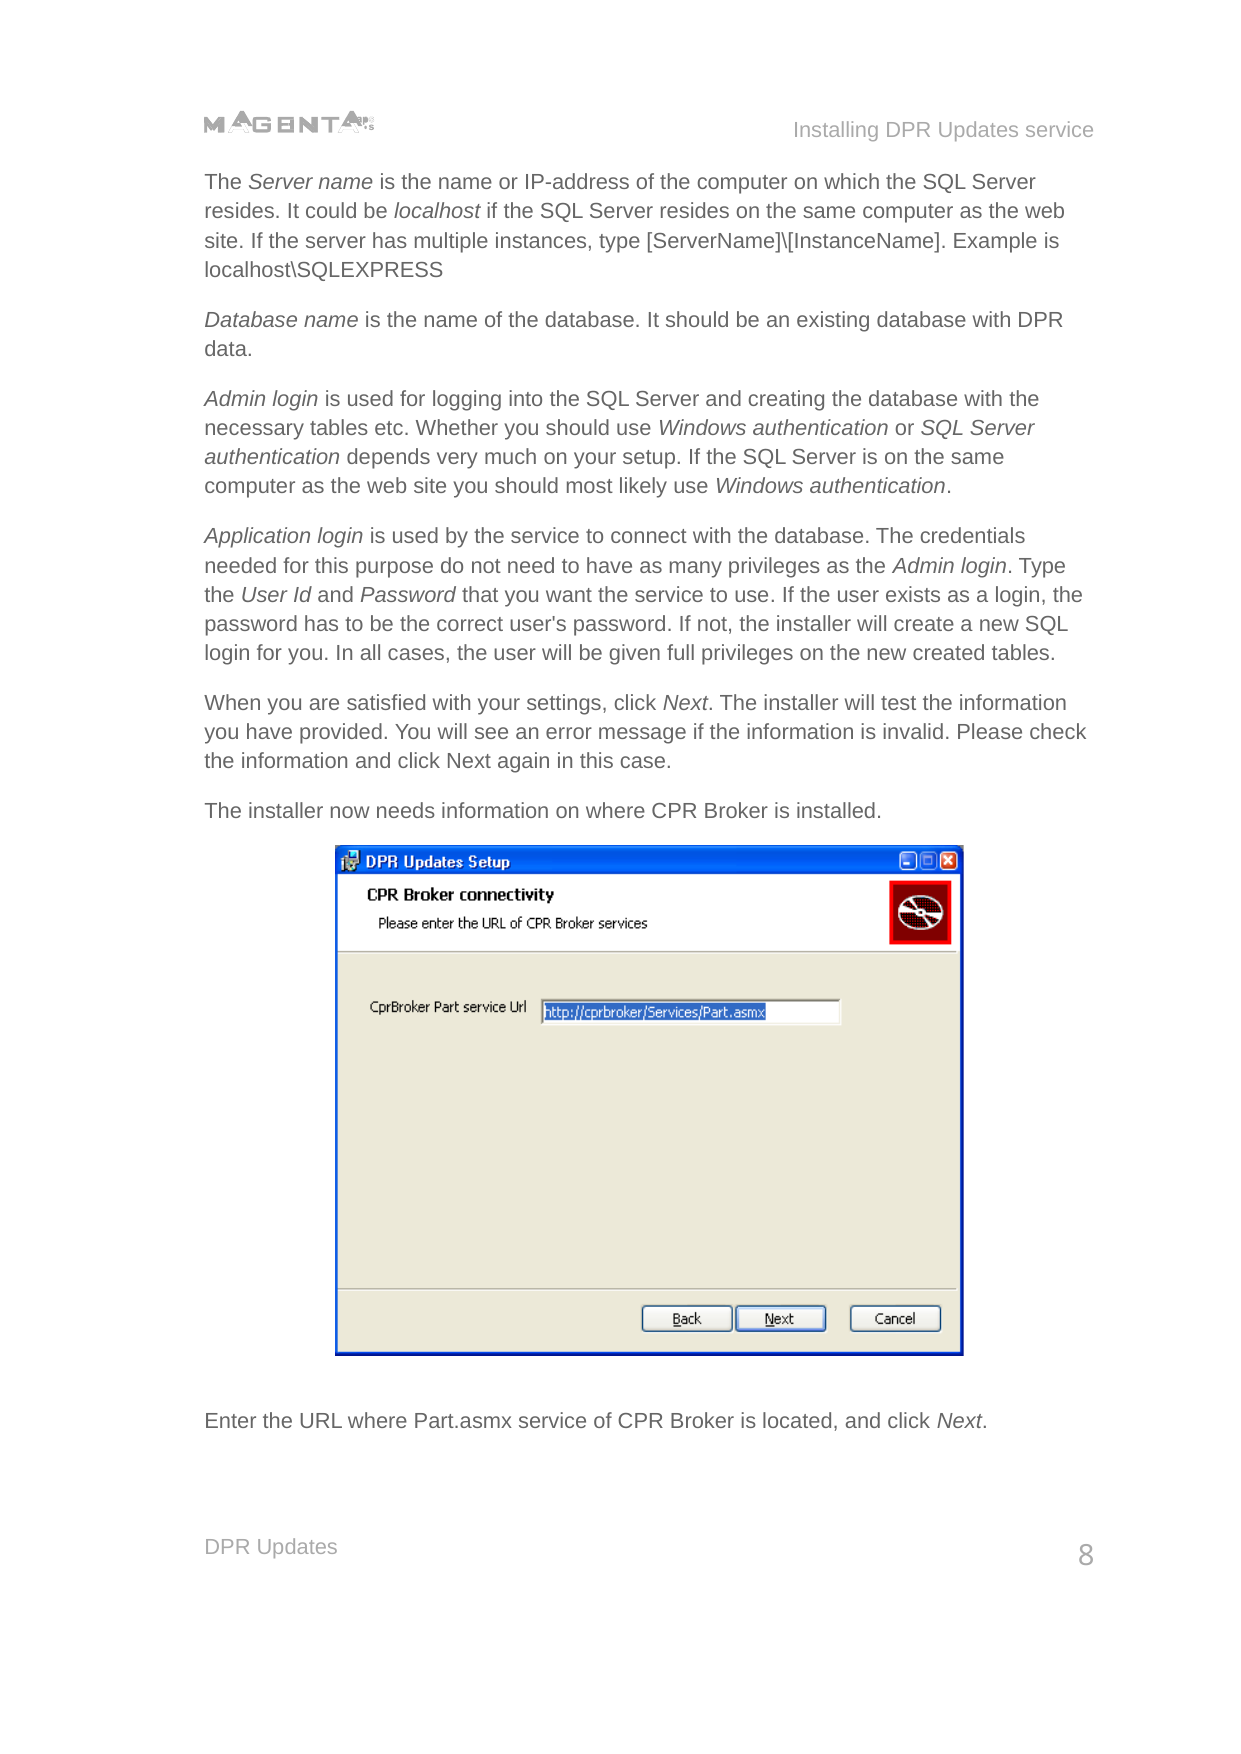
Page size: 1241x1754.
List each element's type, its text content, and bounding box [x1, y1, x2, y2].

text The Server name is the name or IP-address of the computer on which the SQL Server resides. It could be localhost if the SQL Server resides on the same computer as the web site. If the server has multiple instances, type [ServerName]\[InstanceName]. Example is localhost\SQLEXPRESS [204, 166, 1094, 283]
text Enter the URL where Part.asmx service of CPR Broker is located, and click Next. [204, 1406, 1094, 1435]
picture [335, 845, 964, 1356]
text The installer now needs information on where CPR Broker is installed. [204, 796, 1094, 825]
text Admin login is used for logging into the SQL Server and creating the database with the necessary tables etc. Whether you should use Windows authentication or SQL Server authentication depends very much on your setup. If the SQL Server is on the same computer as the web site you should most likely use Windows authentication. [204, 383, 1094, 500]
text Application login is used by the service to connect with the database. The credentials needed for this purpose do not need to have as many privileges as the Admin login. Type the User Id and Password that you want the service to use. If the user exists as a login, the password has to be the correct user's password. If not, the installer will create a new SQL login for you. In all cases, the user will be given full privileges on the new created tables. [204, 521, 1094, 666]
text When you are satisfied with your settings, click Next. The installer will test the information you have provided. You will see an error message if the information is invalid. Please check the information and click Next again in this case. [204, 687, 1094, 775]
text Database name is the name of the database. It should be an existing database with DPR data. [204, 304, 1094, 362]
